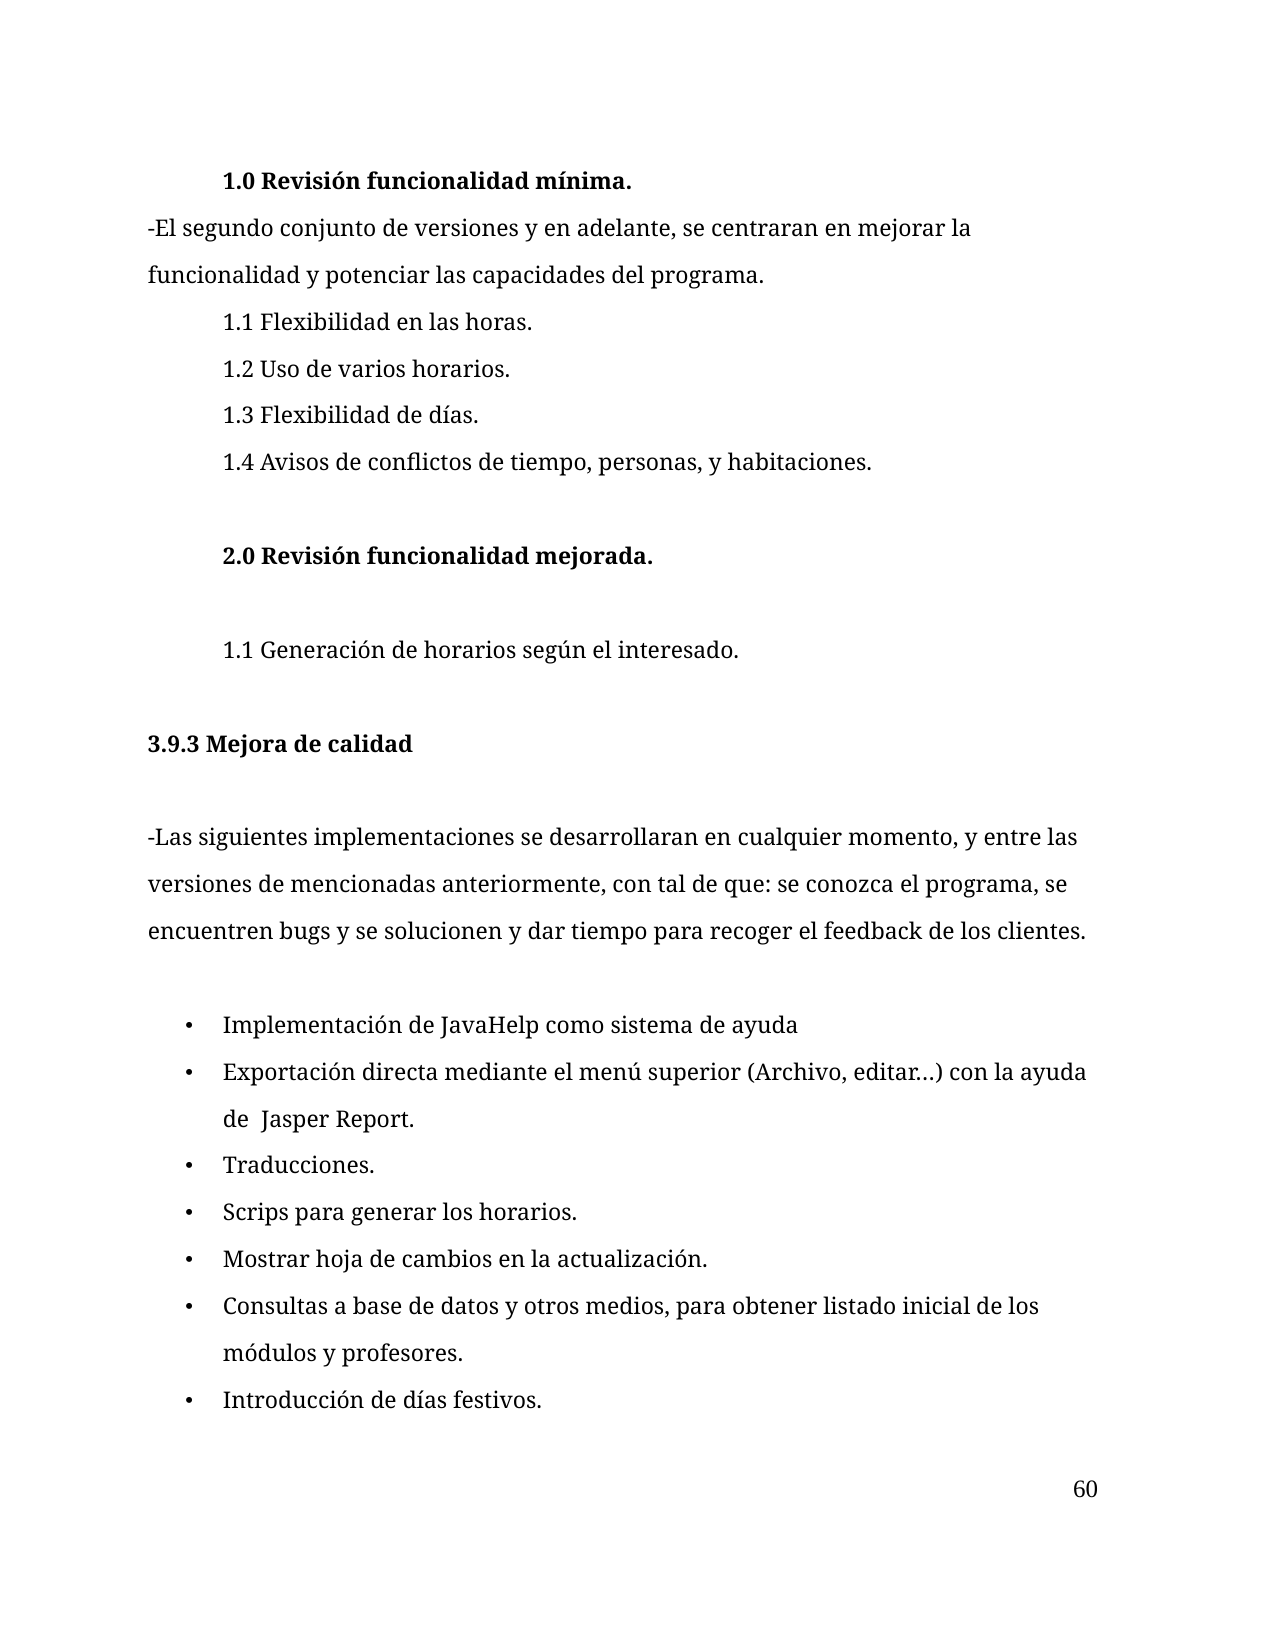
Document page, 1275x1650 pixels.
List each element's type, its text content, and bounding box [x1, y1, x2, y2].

text 1.3 Flexibilidad de días. [148, 399, 1098, 431]
text -El segundo conjunto de versiones y en adelante, se centraran en mejorar la funcionalidad y potenciar las capacidades del programa. [148, 212, 1098, 290]
list Introducción de días festivos. [185, 1384, 1098, 1415]
text 1.1 Flexibilidad en las horas. [148, 306, 1098, 337]
list Mostrar hoja de cambios en la actualización. [185, 1243, 1098, 1274]
list Consultas a base de datos y otros medios, para obtener listado inicial de los módulos y profesores. [185, 1290, 1098, 1368]
text 2.0 Revisión funcionalidad mejorada. [148, 540, 1098, 571]
text 1.1 Generación de horarios según el interesado. [148, 634, 1098, 665]
list Exportación directa mediante el menú superior (Archivo, editar…) con la ayuda de Jasper Report. [185, 1056, 1098, 1134]
text 3.9.3 Mejora de calidad [148, 727, 1098, 759]
text 1.4 Avisos de conflictos de tiempo, personas, y habitaciones. [148, 446, 1098, 477]
list Scrips para generar los horarios. [185, 1196, 1098, 1227]
text 1.2 Uso de varios horarios. [148, 352, 1098, 384]
text 1.0 Revisión funcionalidad mínima. [148, 165, 1098, 196]
list Implementación de JavaHelp como sistema de ayuda [185, 1009, 1098, 1040]
text -Las siguientes implementaciones se desarrollaran en cualquier momento, y entre las versiones de mencionadas anteriormente, con tal de que: se conozca el programa, se encuentren bugs y se solucionen y dar tiempo para recoger el feedback de los clientes. [148, 821, 1098, 946]
list Traducciones. [185, 1149, 1098, 1181]
